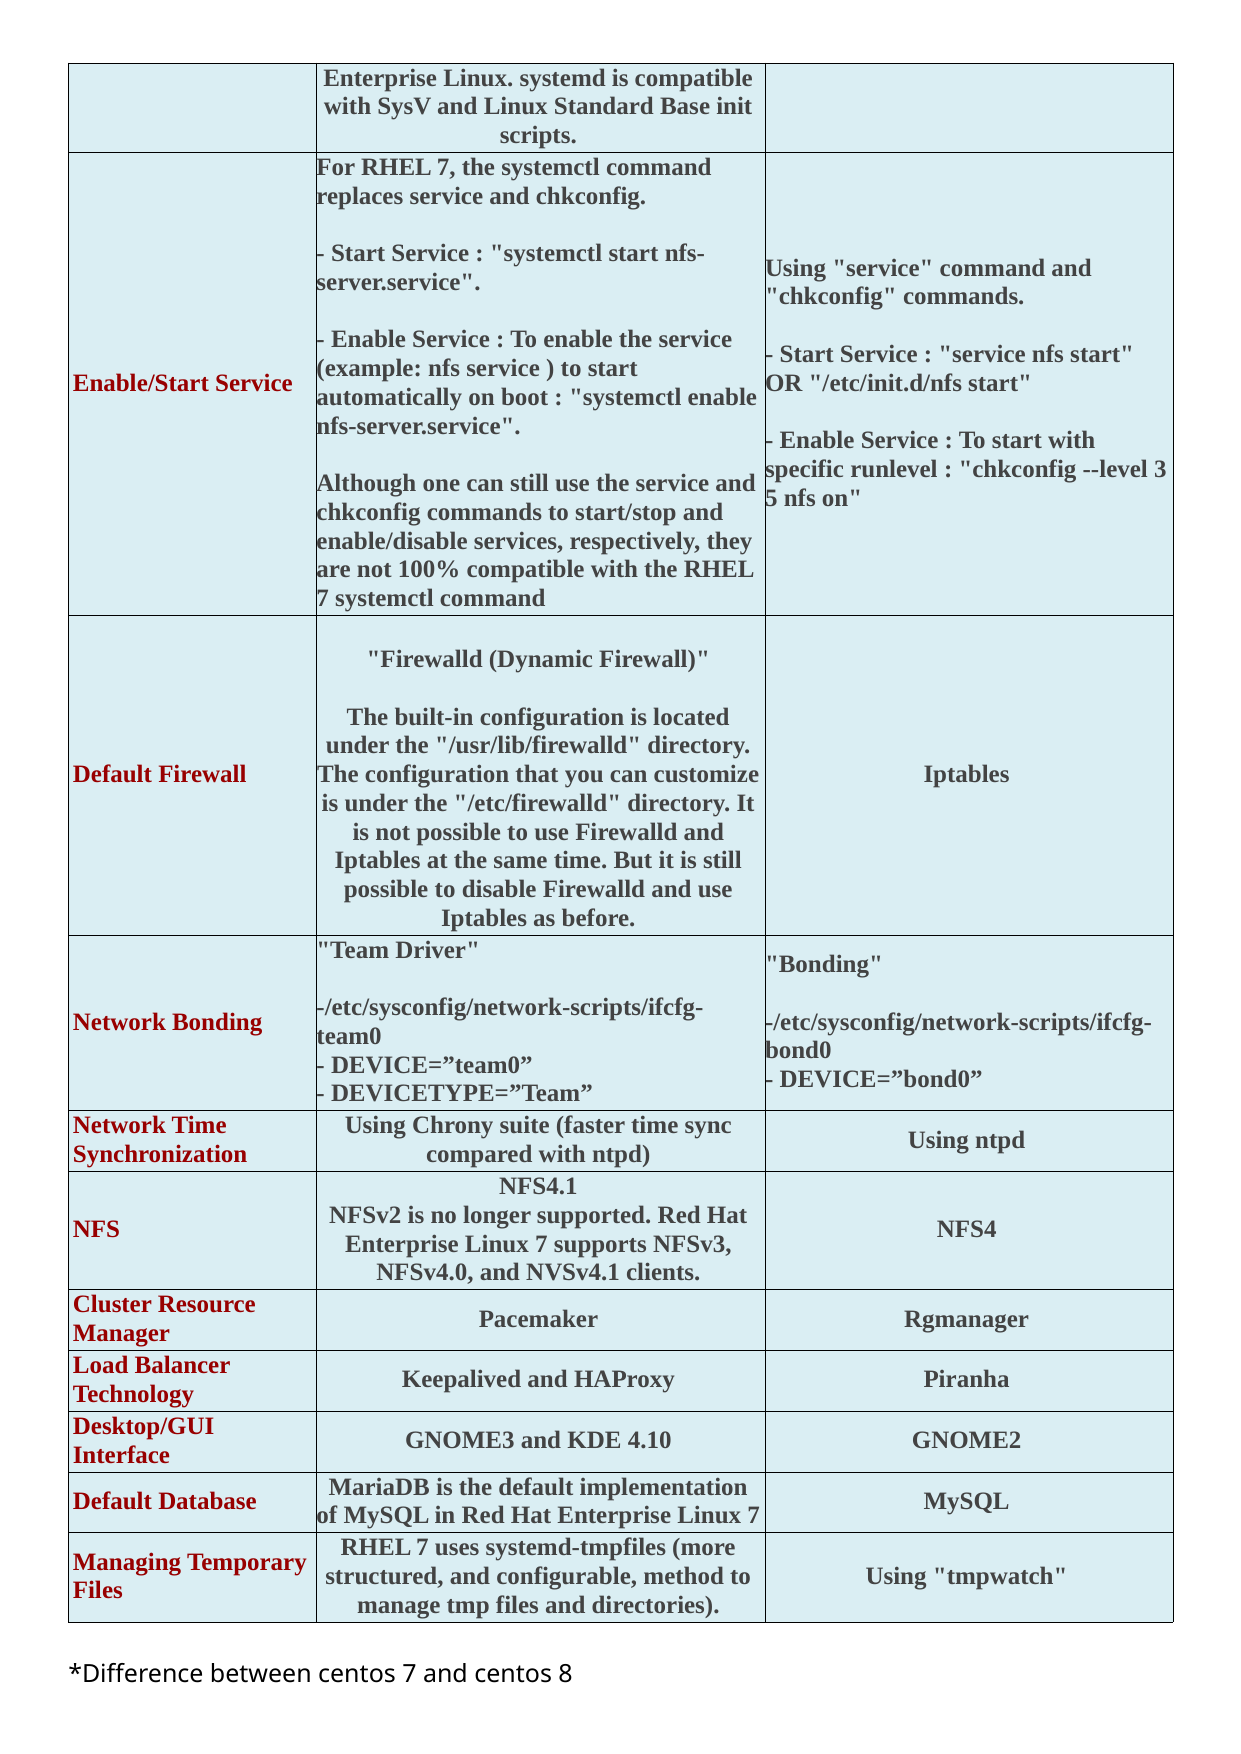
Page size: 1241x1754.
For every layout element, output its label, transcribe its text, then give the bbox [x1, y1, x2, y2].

table_cell "Bonding" -/etc/sysconfig/network-scripts/ifcfg-bond0 - DEVICE=”bond0” [766, 936, 1173, 1110]
table_cell Rgmanager [766, 1290, 1173, 1350]
table_cell MariaDB is the default implementation of MySQL in Red Hat Enterprise Linux 7 [317, 1473, 765, 1532]
table_cell Managing Temporary Files [69, 1533, 316, 1622]
table_cell Network Time Synchronization [69, 1111, 316, 1171]
table_cell Using "tmpwatch" [766, 1533, 1173, 1622]
table_cell [766, 64, 1173, 152]
table_cell Enable/Start Service [69, 153, 316, 615]
table_cell NFS4.1 NFSv2 is no longer supported. Red Hat Enterprise Linux 7 supports NFSv3, NFSv4.0, and NVSv4.1 clients. [317, 1172, 765, 1289]
table_cell Piranha [766, 1351, 1173, 1411]
table_cell RHEL 7 uses systemd-tmpfiles (more structured, and configurable, method to manage tmp files and directories). [317, 1533, 765, 1622]
table_cell "Team Driver" -/etc/sysconfig/network-scripts/ifcfg-team0 - DEVICE=”team0” - DEVICETYPE=”Team” [317, 936, 765, 1110]
table_cell Default Database [69, 1473, 316, 1532]
table_cell [69, 64, 316, 152]
table_cell MySQL [766, 1473, 1173, 1532]
table_cell Network Bonding [69, 936, 316, 1110]
table_cell Cluster Resource Manager [69, 1290, 316, 1350]
table_cell Default Firewall [69, 616, 316, 935]
table_cell Using ntpd [766, 1111, 1173, 1171]
table_cell Using Chrony suite (faster time sync compared with ntpd) [317, 1111, 765, 1171]
table_cell Using "service" command and "chkconfig" commands. - Start Service : "service nfs start" OR "/etc/init.d/nfs start" - Enable Service : To start with specific runlevel : "chkconfig --level 3 5 nfs on" [766, 153, 1173, 615]
table_cell GNOME2 [766, 1412, 1173, 1472]
table_cell Iptables [766, 616, 1173, 935]
table_cell Load Balancer Technology [69, 1351, 316, 1411]
table_cell GNOME3 and KDE 4.10 [317, 1412, 765, 1472]
table_cell NFS [69, 1172, 316, 1289]
table_cell Enterprise Linux. systemd is compatible with SysV and Linux Standard Base init scripts. [317, 64, 765, 152]
text *Difference between centos 7 and centos 8 [68, 1656, 1173, 1690]
table_cell Pacemaker [317, 1290, 765, 1350]
table_cell Desktop/GUI Interface [69, 1412, 316, 1472]
table_cell "Firewalld (Dynamic Firewall)" The built-in configuration is located under the "/usr/lib/firewalld" directory. The configuration that you can customize is under the "/etc/firewalld" directory. It is not possible to use Firewalld and Iptables at the same time. But it is still possible to disable Firewalld and use Iptables as before. [317, 616, 765, 935]
table_cell Keepalived and HAProxy [317, 1351, 765, 1411]
table_cell For RHEL 7, the systemctl command replaces service and chkconfig. - Start Service : "systemctl start nfs-server.service". - Enable Service : To enable the service (example: nfs service ) to start automatically on boot : "systemctl enable nfs-server.service". Although one can still use the service and chkconfig commands to start/stop and enable/disable services, respectively, they are not 100% compatible with the RHEL 7 systemctl command [317, 153, 765, 615]
table_cell NFS4 [766, 1172, 1173, 1289]
